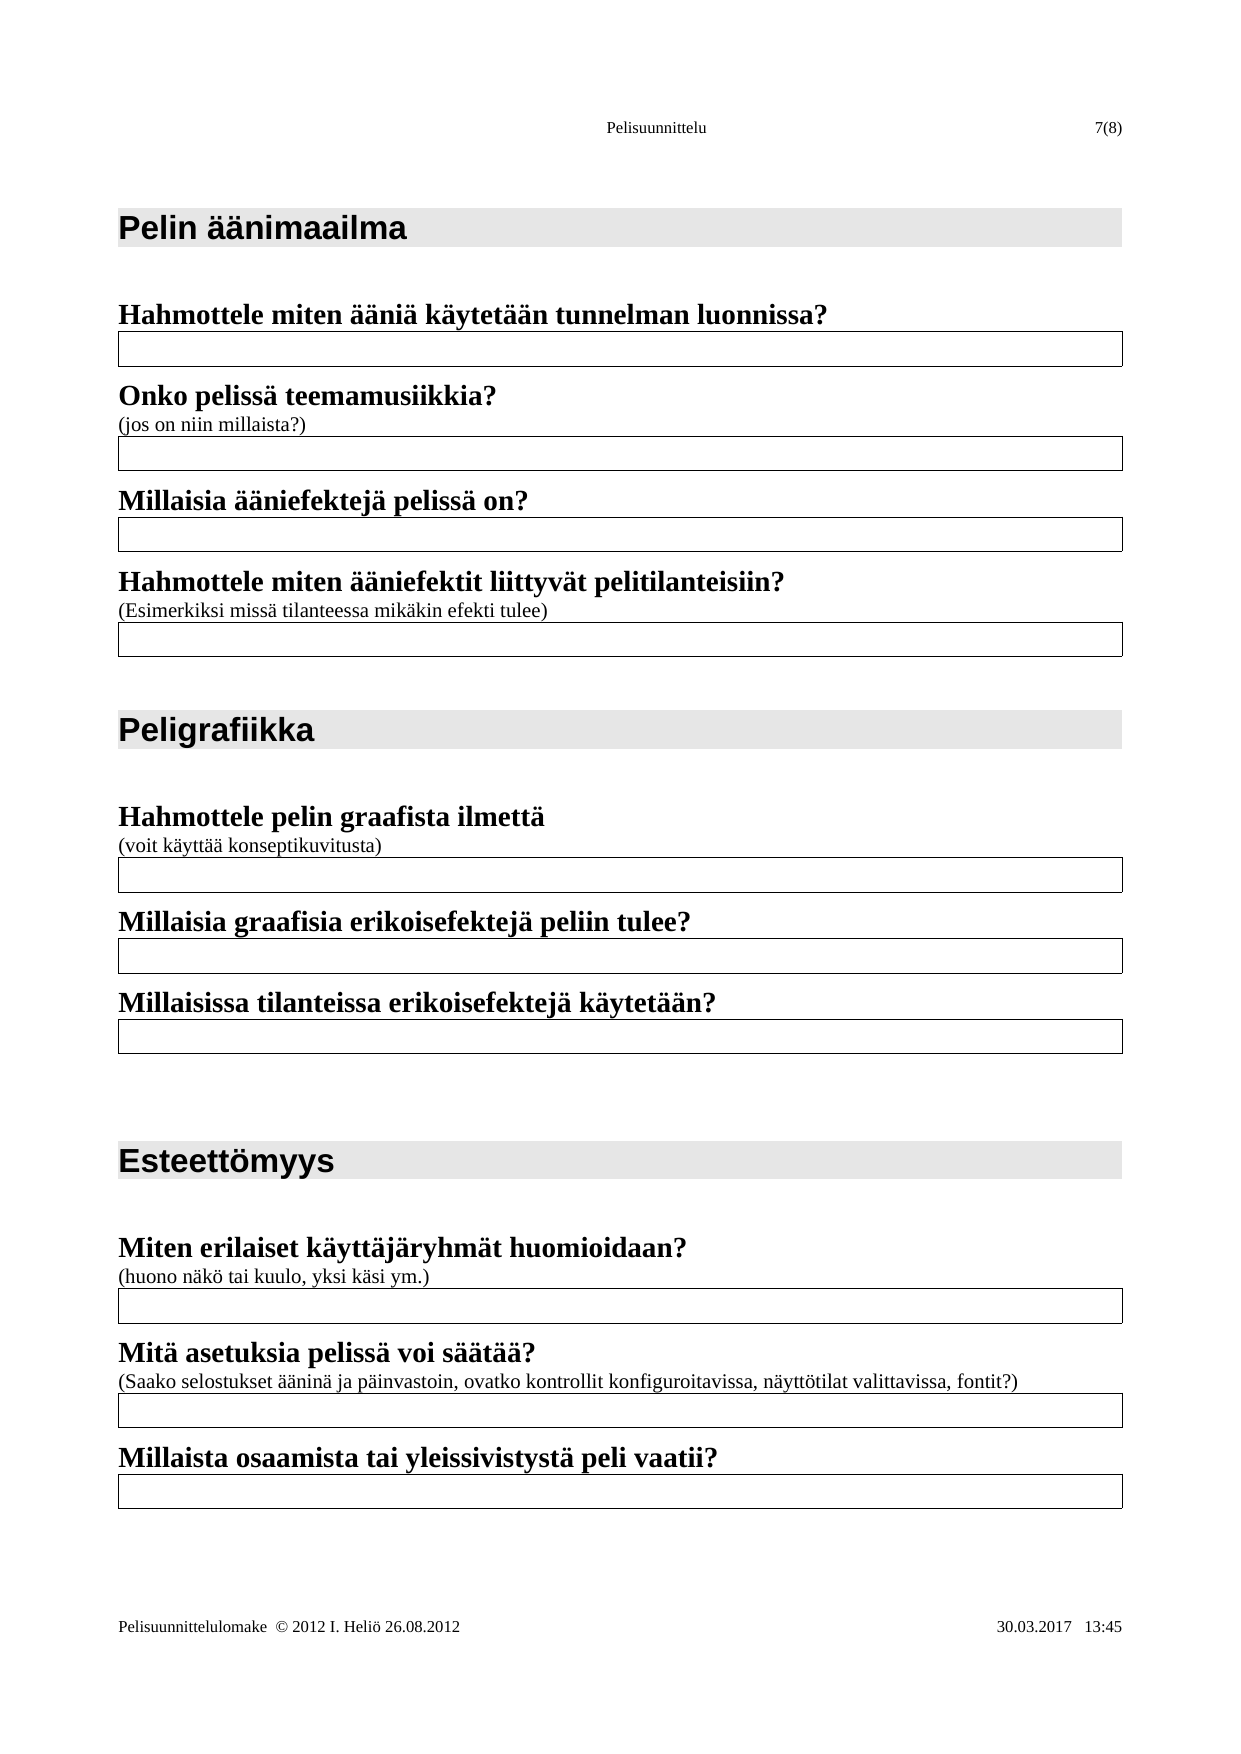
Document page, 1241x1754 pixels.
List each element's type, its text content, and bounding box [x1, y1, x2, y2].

text (jos on niin millaista?) [118, 412, 1122, 436]
text Mitä asetuksia pelissä voi säätää? [118, 1335, 1122, 1369]
text Hahmottele pelin graafista ilmettä [118, 799, 1122, 833]
text (Esimerkiksi missä tilanteessa mikäkin efekti tulee) [118, 597, 1122, 622]
text Peligrafiikka [118, 710, 1122, 749]
text Hahmottele miten ääniä käytetään tunnelman luonnissa? [118, 297, 1122, 331]
text (huono näkö tai kuulo, yksi käsi ym.) [118, 1264, 1122, 1288]
text Miten erilaiset käyttäjäryhmät huomioidaan? [118, 1230, 1122, 1264]
text Onko pelissä teemamusiikkia? [118, 378, 1122, 412]
text (voit käyttää konseptikuvitusta) [118, 833, 1122, 857]
text Esteettömyys [118, 1141, 1122, 1179]
text (Saako selostukset ääninä ja päinvastoin, ovatko kontrollit konfiguroitavissa, näyttötilat valittavissa, fontit?) [118, 1369, 1122, 1393]
text Millaista osaamista tai yleissivistystä peli vaatii? [118, 1440, 1122, 1473]
text Millaisia graafisia erikoisefektejä peliin tulee? [118, 904, 1122, 938]
text Pelin äänimaailma [118, 208, 1122, 247]
text Millaisissa tilanteissa erikoisefektejä käytetään? [118, 985, 1122, 1019]
text Hahmottele miten ääniefektit liittyvät pelitilanteisiin? [118, 564, 1122, 597]
text Millaisia ääniefektejä pelissä on? [118, 483, 1122, 517]
